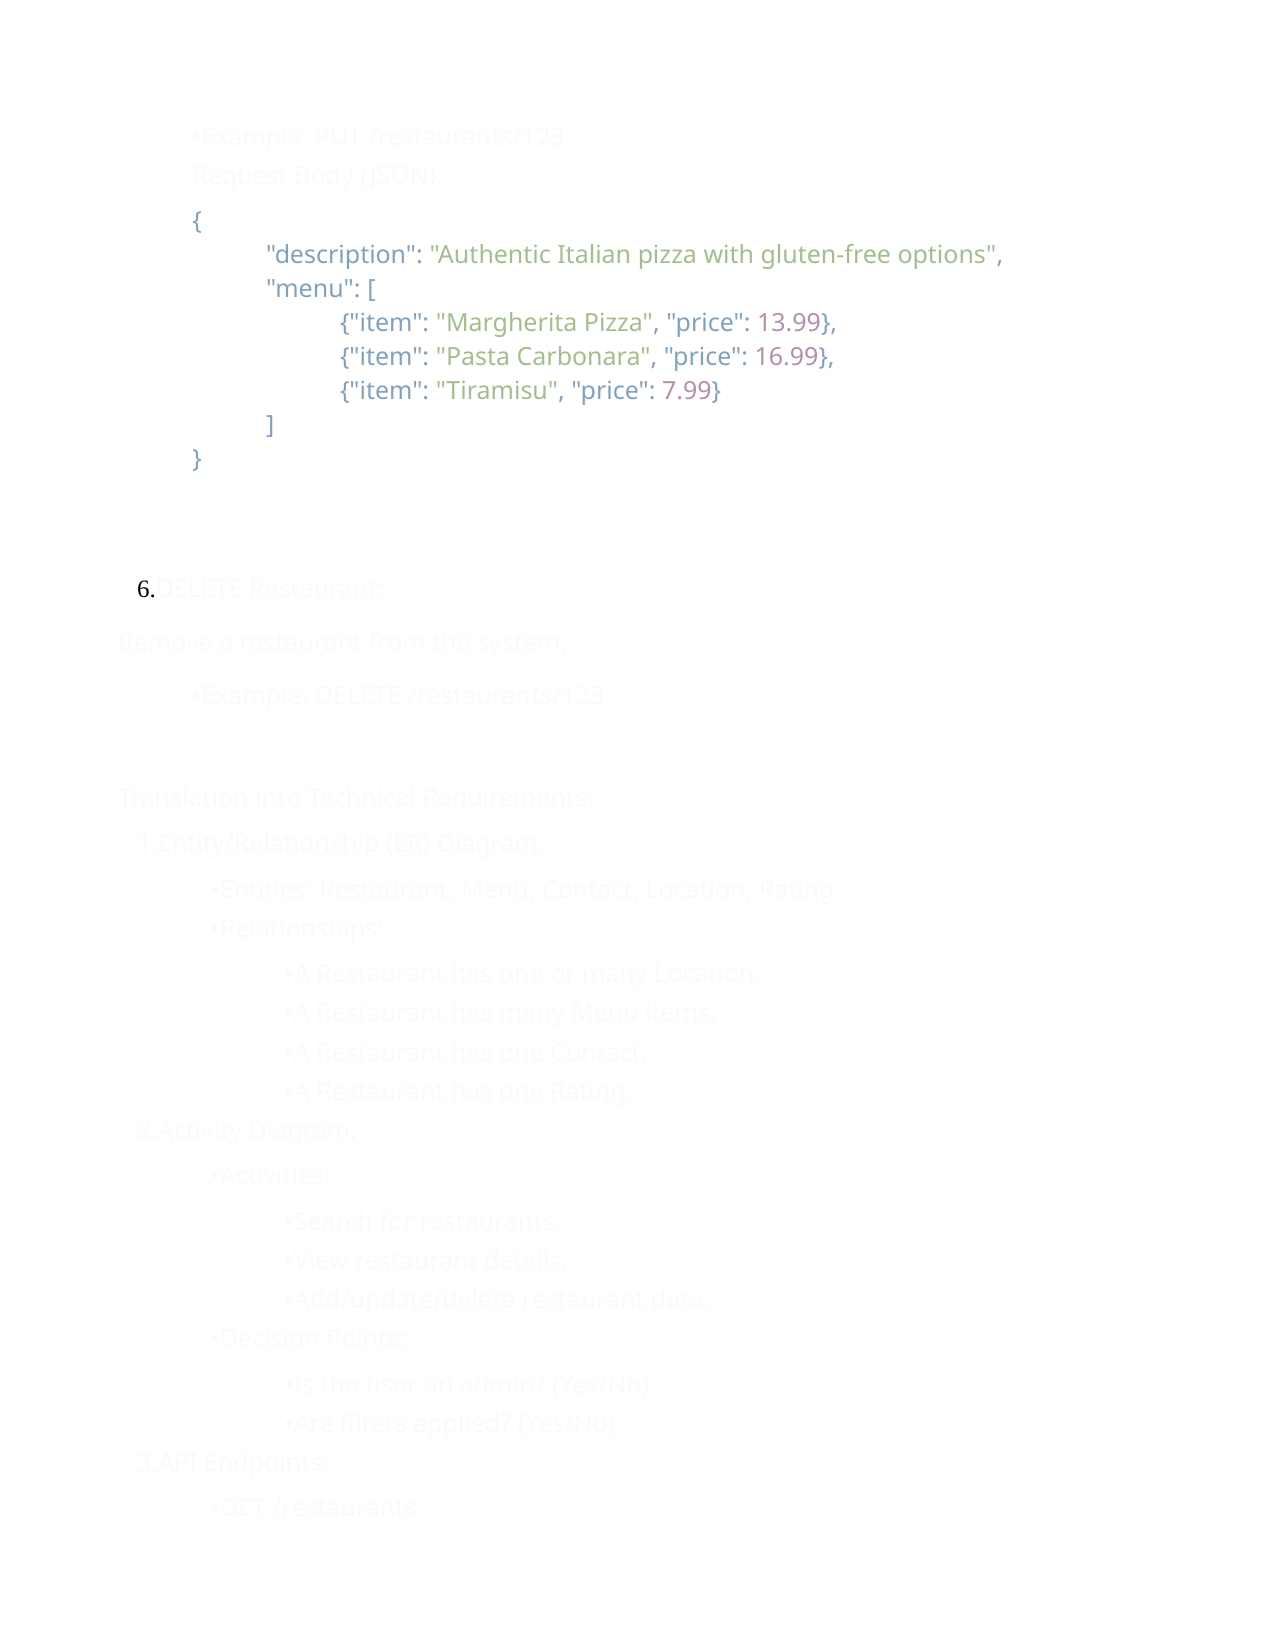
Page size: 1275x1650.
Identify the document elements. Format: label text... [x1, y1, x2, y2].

list View restaurant details. [118, 1242, 1157, 1277]
list Activities: [118, 1158, 1157, 1192]
list ] [118, 407, 1157, 441]
list {"item": "Margherita Pizza", "price": 13.99}, [118, 305, 1157, 339]
list {"item": "Tiramisu", "price": 7.99} [118, 373, 1157, 407]
list Add/update/delete restaurant data. [118, 1282, 1157, 1316]
list {"item": "Pasta Carbonara", "price": 16.99}, [118, 339, 1157, 373]
list "menu": [ [118, 271, 1157, 305]
list Example: PUT /restaurants/123 Request Body (JSON): [118, 118, 1157, 191]
list A Restaurant has one Contact. [118, 1034, 1157, 1068]
list Decision Points: [118, 1321, 1157, 1355]
list A Restaurant has many Menu items. [118, 995, 1157, 1029]
list API Endpoints: [118, 1444, 1157, 1479]
list Entity/Relationship (ER) Diagram: [118, 826, 1157, 860]
list Activity Diagram: [118, 1112, 1157, 1147]
list Are filters applied? (Yes/No) [118, 1405, 1157, 1439]
list A Restaurant has one Rating. [118, 1073, 1157, 1107]
list Search for restaurants. [118, 1203, 1157, 1237]
list Example: DELETE /restaurants/123 [118, 678, 1157, 712]
list Entities: Restaurant, Menu, Contact, Location, Rating [118, 871, 1157, 905]
list A Restaurant has one or many Location. [118, 956, 1157, 990]
list { [118, 203, 1157, 237]
list GET /restaurants [118, 1490, 1157, 1524]
text Remove a restaurant from the system. [118, 624, 1157, 658]
list Relationships: [118, 910, 1157, 944]
list } [118, 441, 1157, 475]
subtitle Translation into Technical Requirements: [118, 779, 1157, 813]
list "description": "Authentic Italian pizza with gluten-free options", [236, 237, 1157, 271]
list Is the user an admin? (Yes/No) [118, 1366, 1157, 1400]
list DELETE Restaurant: [118, 570, 1157, 604]
